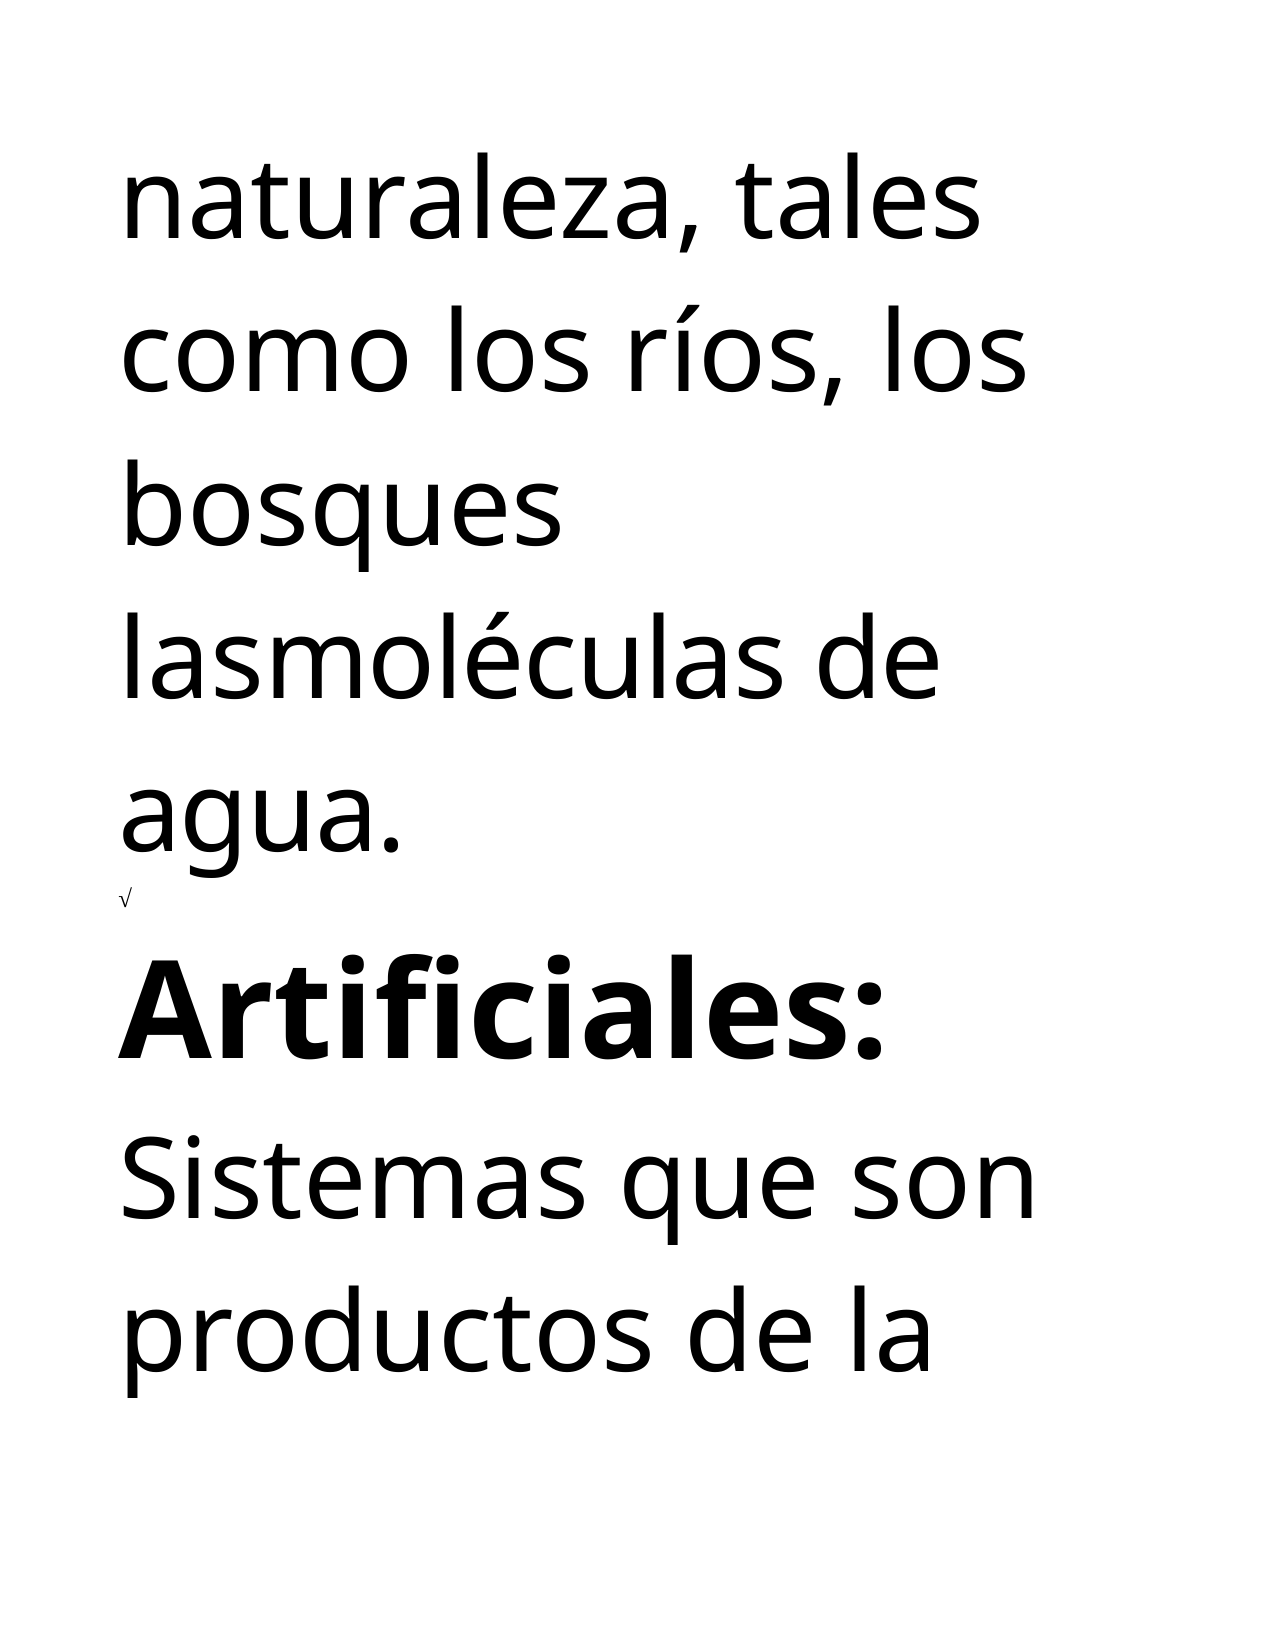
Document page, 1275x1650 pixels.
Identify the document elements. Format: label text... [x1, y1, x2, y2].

text √ [118, 884, 1157, 913]
text Artificiales: [118, 913, 1157, 1098]
text Sistemas que son productos de la [118, 1098, 1157, 1404]
text naturaleza, tales como los ríos, los bosques lasmoléculas de agua. [118, 118, 1157, 884]
